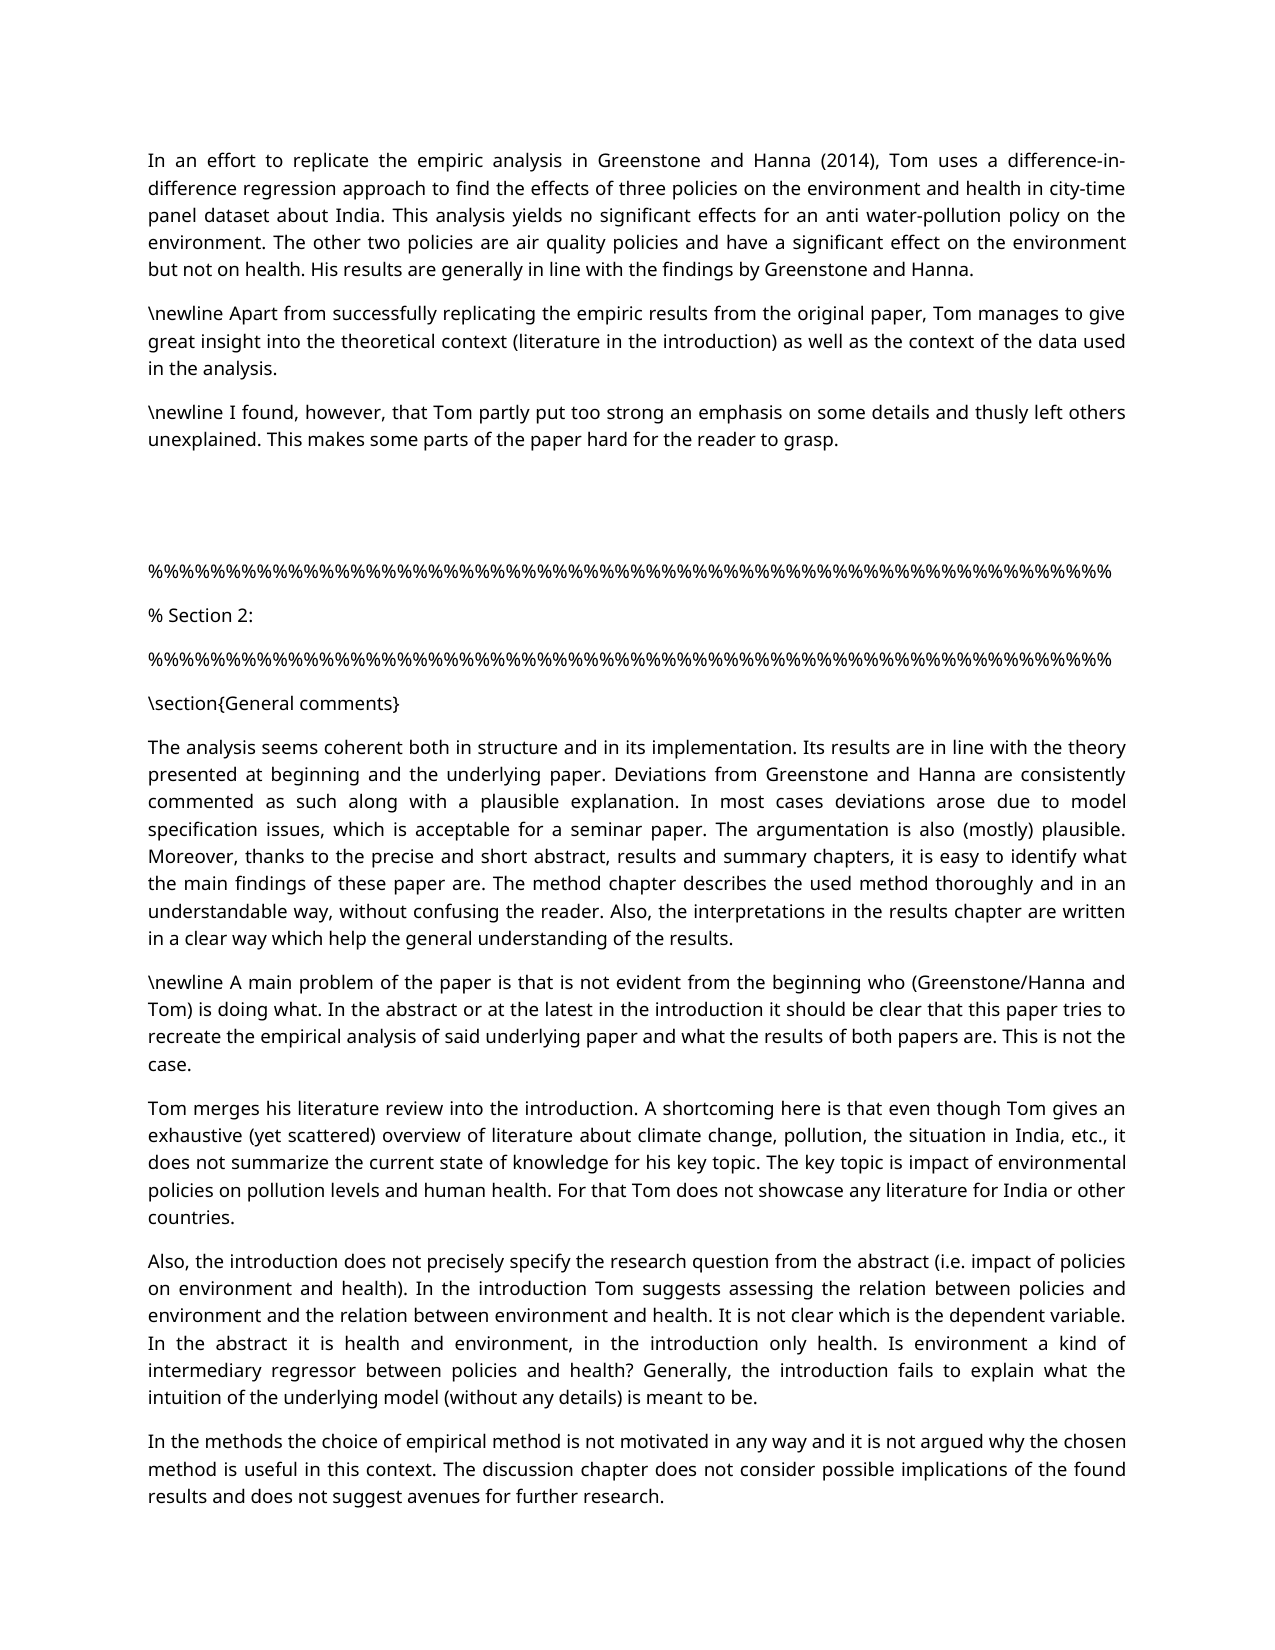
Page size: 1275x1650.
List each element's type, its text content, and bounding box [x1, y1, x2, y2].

text \section{General comments} [148, 690, 1127, 716]
text Also, the introduction does not precisely specify the research question from the abstract (i.e. impact of policies on environment and health). In the introduction Tom suggests assessing the relation between policies and environment and the relation between environment and health. It is not clear which is the dependent variable. In the abstract it is health and environment, in the introduction only health. Is environment a kind of intermediary regressor between policies and health? Generally, the introduction fails to explain what the intuition of the underlying model (without any details) is meant to be. [148, 1248, 1127, 1410]
text In the methods the choice of empirical method is not motivated in any way and it is not argued why the chosen method is useful in this context. The discussion chapter does not consider possible implications of the found results and does not suggest avenues for further research. [148, 1429, 1127, 1509]
text % Section 2: [148, 602, 1127, 628]
text \newline Apart from successfully replicating the empiric results from the original paper, Tom manages to give great insight into the theoretical context (literature in the introduction) as well as the context of the data used in the analysis. [148, 301, 1127, 381]
text In an effort to replicate the empiric analysis in Greenstone and Hanna (2014), Tom uses a difference-in-difference regression approach to find the effects of three policies on the environment and health in city-time panel dataset about India. This analysis yields no significant effects for an anti water-pollution policy on the environment. The other two policies are air quality policies and have a significant effect on the environment but not on health. His results are generally in line with the findings by Greenstone and Hanna. [148, 148, 1127, 282]
text %%%%%%%%%%%%%%%%%%%%%%%%%%%%%%%%%%%%%%%%%%%%%%%%%%%%%%%%%%%%%% [148, 558, 1127, 584]
text %%%%%%%%%%%%%%%%%%%%%%%%%%%%%%%%%%%%%%%%%%%%%%%%%%%%%%%%%%%%%% [148, 646, 1127, 672]
text \newline I found, however, that Tom partly put too strong an emphasis on some details and thusly left others unexplained. This makes some parts of the paper hard for the reader to grasp. [148, 399, 1127, 452]
text Tom merges his literature review into the introduction. A shortcoming here is that even though Tom gives an exhaustive (yet scattered) overview of literature about climate change, pollution, the situation in India, etc., it does not summarize the current state of knowledge for his key topic. The key topic is impact of environmental policies on pollution levels and human health. For that Tom does not showcase any literature for India or other countries. [148, 1095, 1127, 1230]
text The analysis seems coherent both in structure and in its implementation. Its results are in line with the theory presented at beginning and the underlying paper. Deviations from Greenstone and Hanna are consistently commented as such along with a plausible explanation. In most cases deviations arose due to model specification issues, which is acceptable for a seminar paper. The argumentation is also (mostly) plausible. Moreover, thanks to the precise and short abstract, results and summary chapters, it is easy to identify what the main findings of these paper are. The method chapter describes the used method thoroughly and in an understandable way, without confusing the reader. Also, the interpretations in the results chapter are written in a clear way which help the general understanding of the results. [148, 734, 1127, 951]
text \newline A main problem of the paper is that is not evident from the beginning who (Greenstone/Hanna and Tom) is doing what. In the abstract or at the latest in the introduction it should be clear that this paper tries to recreate the empirical analysis of said underlying paper and what the results of both papers are. This is not the case. [148, 969, 1127, 1077]
